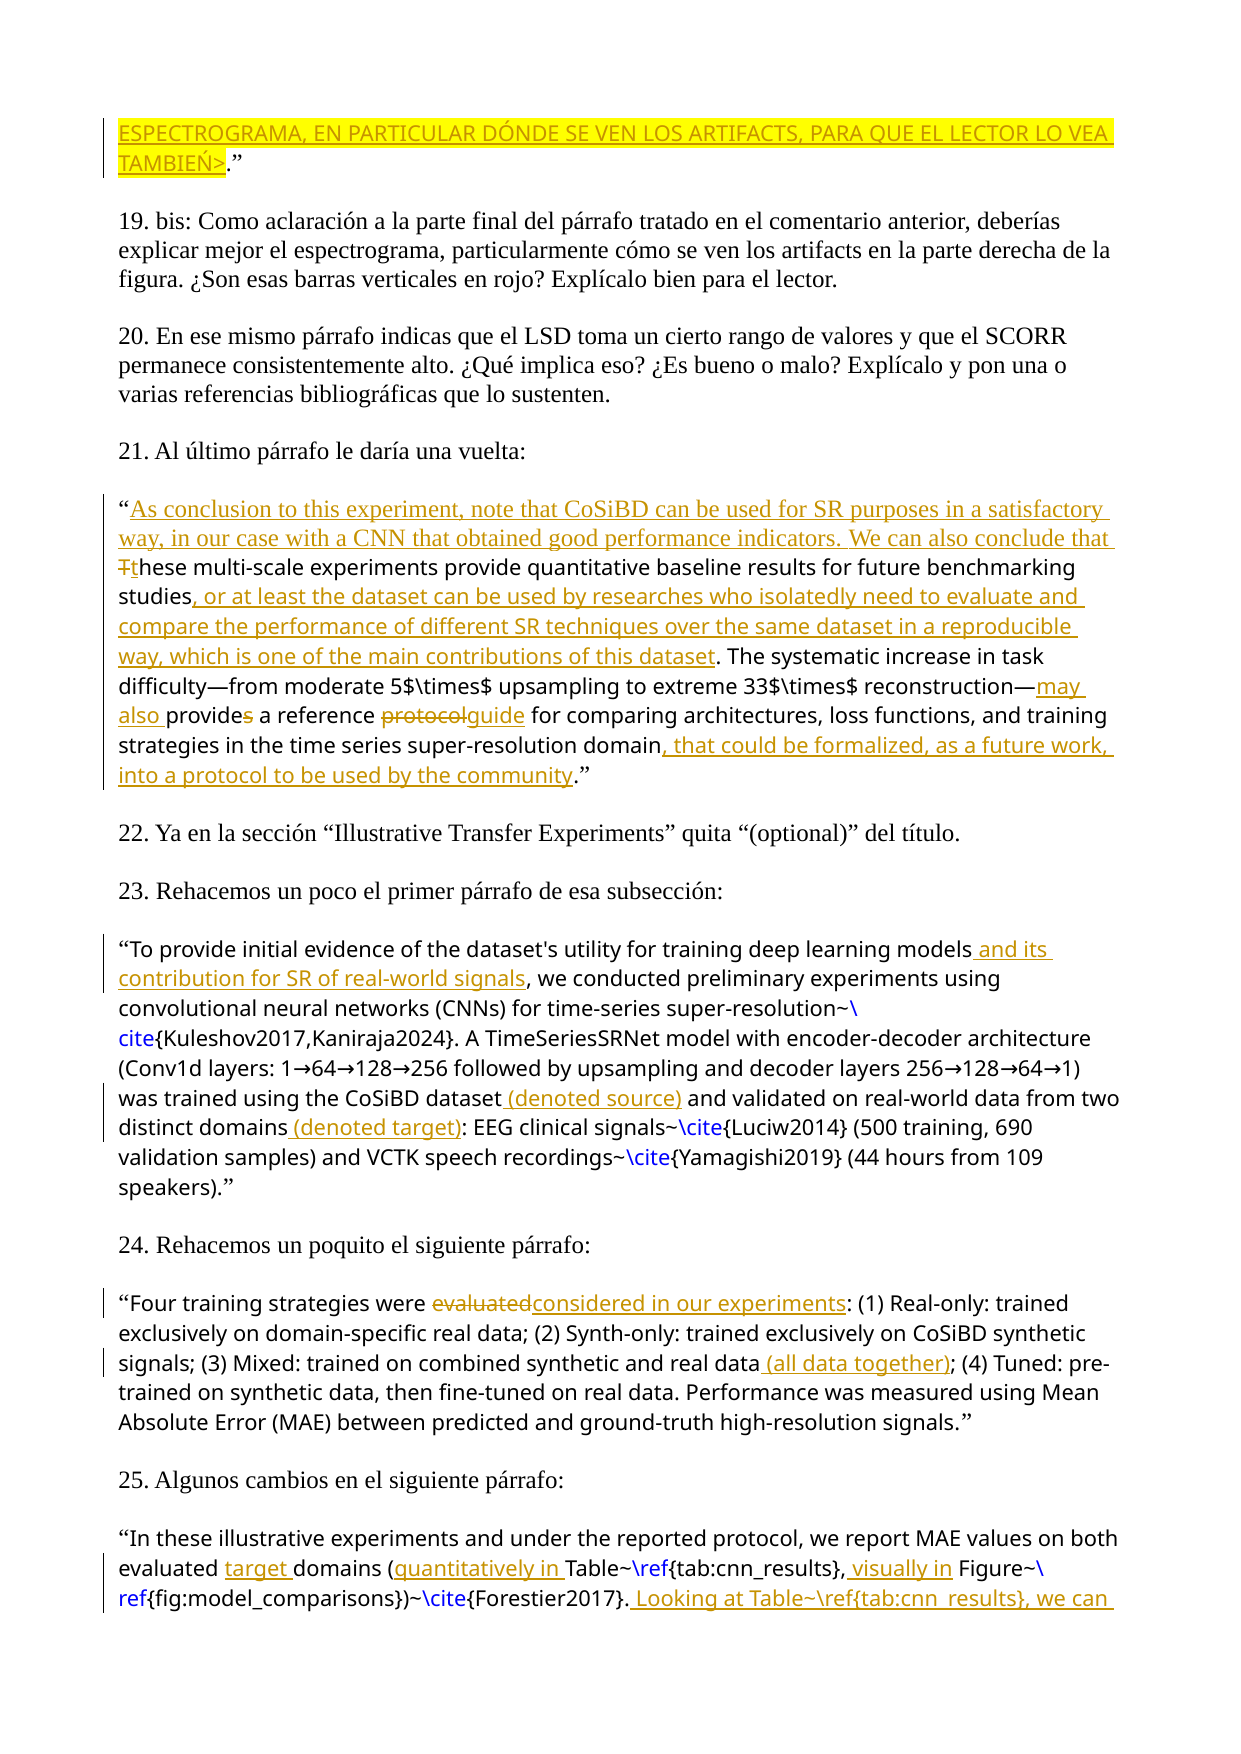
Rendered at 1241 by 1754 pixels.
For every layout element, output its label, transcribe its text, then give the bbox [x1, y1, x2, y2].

text “As conclusion to this experiment, note that CoSiBD can be used for SR purposes in a satisfactory way, in our case with a CNN that obtained good performance indicators. We can also conclude that these multi-scale experiments provide quantitative baseline results for future benchmarking studies, or at least the dataset can be used by researches who isolatedly need to evaluate and compare the performance of different SR techniques over the same dataset in a reproducible way, which is one of the main contributions of this dataset. The systematic increase in task difficulty—from moderate 5$\times$ upsampling to extreme 33$\times$ reconstruction—may also provide a reference guide for comparing architectures, loss functions, and training strategies in the time series super-resolution domain, that could be formalized, as a future work, into a protocol to be used by the community.” [118, 494, 1122, 790]
text 23. Rehacemos un poco el primer párrafo de esa subsección: [118, 876, 1122, 905]
text 20. En ese mismo párrafo indicas que el LSD toma un cierto rango de valores y que el SCORR permanece consistentemente alto. ¿Qué implica eso? ¿Es bueno o malo? Explícalo y pon una o varias referencias bibliográficas que lo sustenten. [118, 321, 1122, 408]
text 19. bis: Como aclaración a la parte final del párrafo tratado en el comentario anterior, deberías explicar mejor el espectrograma, particularmente cómo se ven los artifacts en la parte derecha de la figura. ¿Son esas barras verticales en rojo? Explícalo bien para el lector. [118, 206, 1122, 293]
text 22. Ya en la sección “Illustrative Transfer Experiments” quita “(optional)” del título. [118, 818, 1122, 847]
text 25. Algunos cambios en el siguiente párrafo: [118, 1466, 1122, 1494]
text “Four training strategies were considered in our experiments: (1) Real-only: trained exclusively on domain-specific real data; (2) Synth-only: trained exclusively on CoSiBD synthetic signals; (3) Mixed: trained on combined synthetic and real data (all data together); (4) Tuned: pre-trained on synthetic data, then fine-tuned on real data. Performance was measured using Mean Absolute Error (MAE) between predicted and ground-truth high-resolution signals.” [118, 1288, 1122, 1437]
text “In these illustrative experiments and under the reported protocol, we report MAE values on both evaluated target domains (quantitatively in Table~\ref{tab:cnn_results}, visually in Figure~\ref{fig:model_comparisons})~\cite{Forestier2017}. Looking at Table~\ref{tab:cnn_results}, we can see that the best performance in EEG data is obtained with Mixed strategy (9.73) while VCTK best results are obtained with Tuned strategy (4.41). In the different runs, models trained exclusively on synthetic data (Synth-only) exhibited higher errors than Real-only, while the Mixed and Tuned strategies achieved lower MAE values under the same protocol. All those findings suggests that synthetic signals can complement domain-specific real data. These results are provided as an example of how CoSiBD can be used and depend on the chosen datasets, splits, and training details; they should not be interpreted as definitive claims about general performance but at least in two use cases they prove that our dataset contributes to obtain better results than those obtained using only the real data. This constitutes one of the main contributions of our dataset, although experiments on additional domains are suggested as future research. Detailed experimental methodology and additional comparisons are available in the accompanying repository (see Section of Code availability a the end of the manuscript).” [118, 1523, 1122, 1612]
text 24. Rehacemos un poquito el siguiente párrafo: [118, 1230, 1122, 1259]
text ESPECTROGRAMA, EN PARTICULAR DÓNDE SE VEN LOS ARTIFACTS, PARA QUE EL LECTOR LO VEA TAMBIEŃ>.” [118, 118, 1122, 178]
text 21. Al último párrafo le daría una vuelta: [118, 436, 1122, 465]
text “To provide initial evidence of the dataset's utility for training deep learning models and its contribution for SR of real-world signals, we conducted preliminary experiments using convolutional neural networks (CNNs) for time-series super-resolution~\cite{Kuleshov2017,Kaniraja2024}. A TimeSeriesSRNet model with encoder-decoder architecture (Conv1d layers: 1→64→128→256 followed by upsampling and decoder layers 256→128→64→1) was trained using the CoSiBD dataset (denoted source) and validated on real-world data from two distinct domains (denoted target): EEG clinical signals~\cite{Luciw2014} (500 training, 690 validation samples) and VCTK speech recordings~\cite{Yamagishi2019} (44 hours from 109 speakers).” [118, 933, 1122, 1202]
